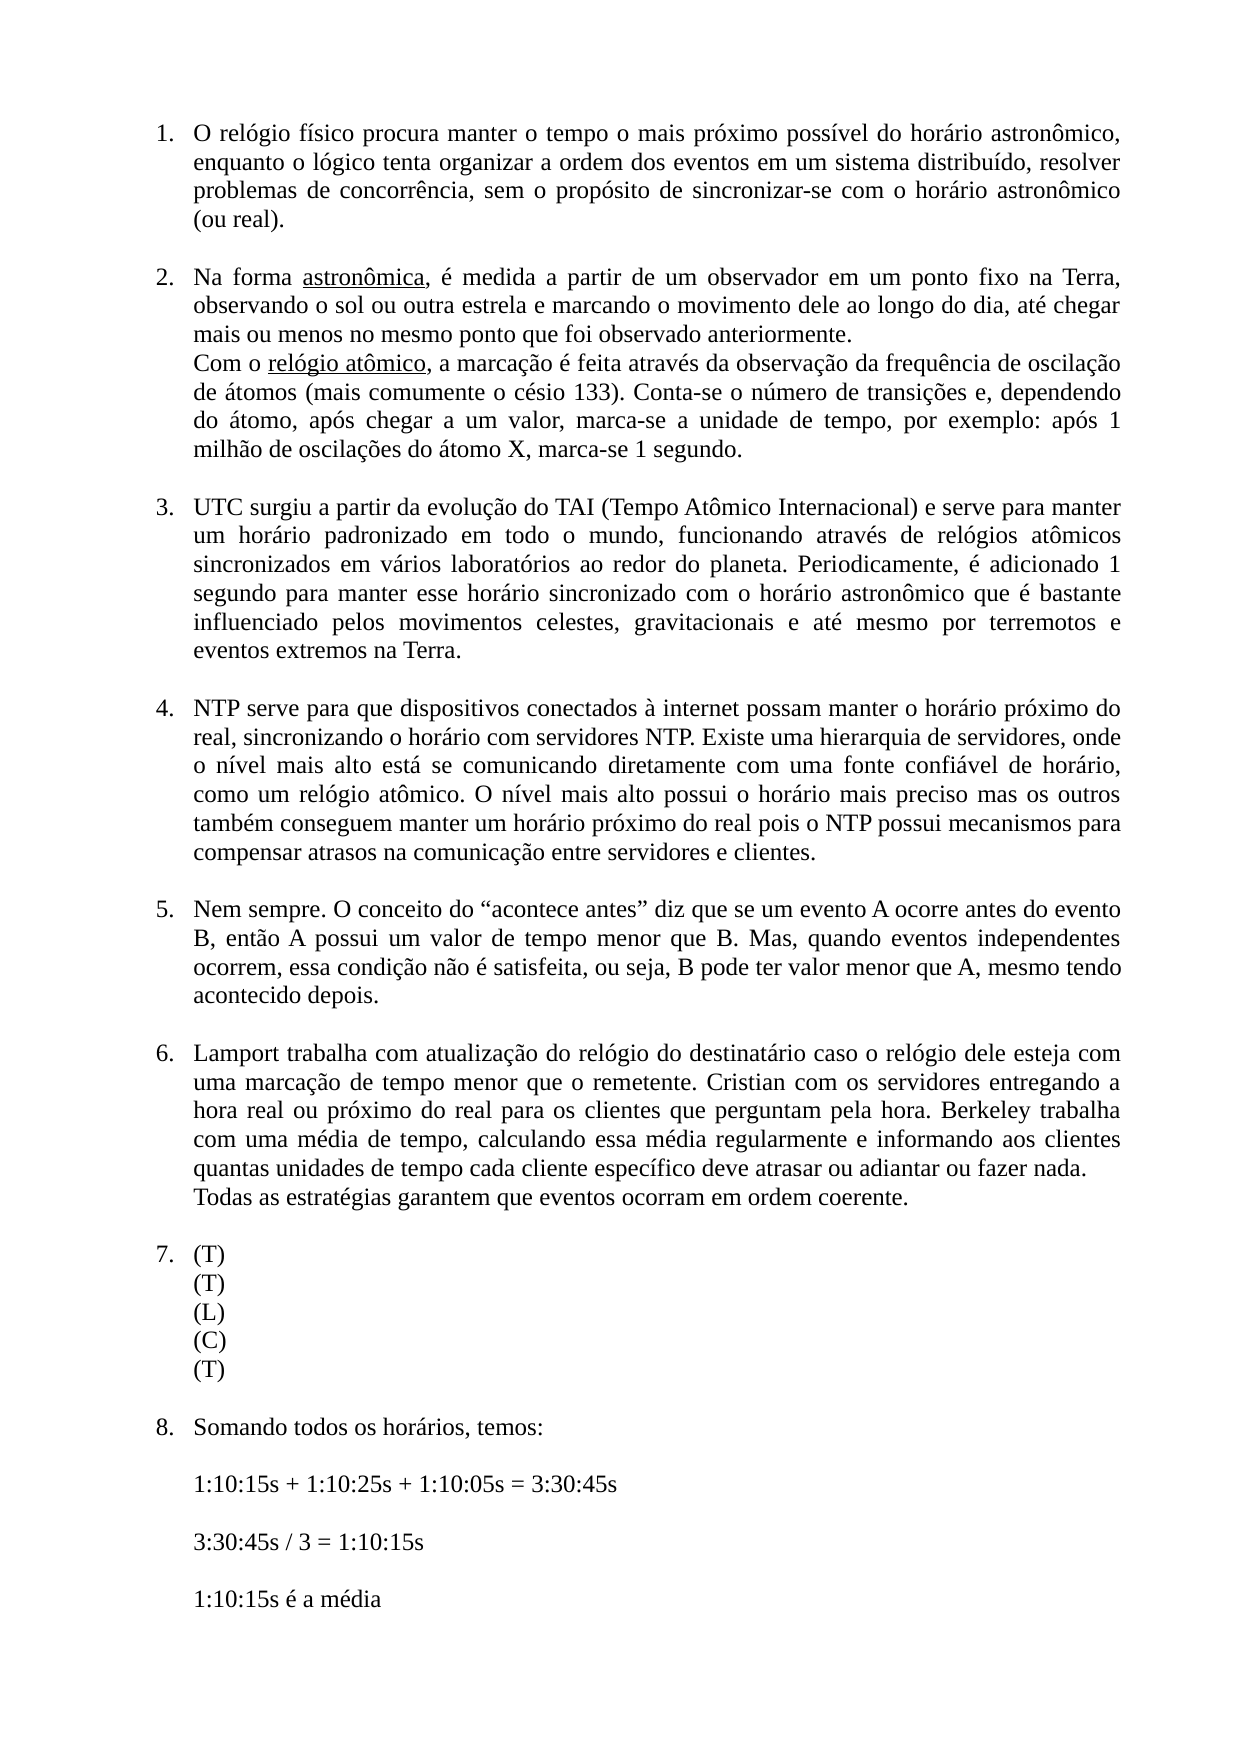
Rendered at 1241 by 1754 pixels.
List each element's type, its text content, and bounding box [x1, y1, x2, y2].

list Na forma astronômica, é medida a partir de um observador em um ponto fixo na Terra, observando o sol ou outra estrela e marcando o movimento dele ao longo do dia, até chegar mais ou menos no mesmo ponto que foi observado anteriormente. [156, 262, 1122, 348]
list 3:30:45s / 3 = 1:10:15s [156, 1527, 1122, 1556]
list (T) [156, 1239, 1122, 1268]
list Lamport trabalha com atualização do relógio do destinatário caso o relógio dele esteja com uma marcação de tempo menor que o remetente. Cristian com os servidores entregando a hora real ou próximo do real para os clientes que perguntam pela hora. Berkeley trabalha com uma média de tempo, calculando essa média regularmente e informando aos clientes quantas unidades de tempo cada cliente específico deve atrasar ou adiantar ou fazer nada. [156, 1038, 1122, 1182]
list Somando todos os horários, temos: [156, 1412, 1122, 1441]
list 1:10:15s + 1:10:25s + 1:10:05s = 3:30:45s [156, 1469, 1122, 1498]
list Nem sempre. O conceito do “acontece antes” diz que se um evento A ocorre antes do evento B, então A possui um valor de tempo menor que B. Mas, quando eventos independentes ocorrem, essa condição não é satisfeita, ou seja, B pode ter valor menor que A, mesmo tendo acontecido depois. [156, 894, 1122, 1009]
list Todas as estratégias garantem que eventos ocorram em ordem coerente. [156, 1182, 1122, 1211]
list (T) [156, 1268, 1122, 1297]
list NTP serve para que dispositivos conectados à internet possam manter o horário próximo do real, sincronizando o horário com servidores NTP. Existe uma hierarquia de servidores, onde o nível mais alto está se comunicando diretamente com uma fonte confiável de horário, como um relógio atômico. O nível mais alto possui o horário mais preciso mas os outros também conseguem manter um horário próximo do real pois o NTP possui mecanismos para compensar atrasos na comunicação entre servidores e clientes. [156, 693, 1122, 866]
list (T) [156, 1354, 1122, 1383]
list Com o relógio atômico, a marcação é feita através da observação da frequência de oscilação de átomos (mais comumente o césio 133). Conta-se o número de transições e, dependendo do átomo, após chegar a um valor, marca-se a unidade de tempo, por exemplo: após 1 milhão de oscilações do átomo X, marca-se 1 segundo. [156, 348, 1122, 463]
list (C) [156, 1326, 1122, 1354]
list O relógio físico procura manter o tempo o mais próximo possível do horário astronômico, enquanto o lógico tenta organizar a ordem dos eventos em um sistema distribuído, resolver problemas de concorrência, sem o propósito de sincronizar-se com o horário astronômico (ou real). [156, 118, 1122, 233]
list 1:10:15s é a média [156, 1584, 1122, 1613]
list UTC surgiu a partir da evolução do TAI (Tempo Atômico Internacional) e serve para manter um horário padronizado em todo o mundo, funcionando através de relógios atômicos sincronizados em vários laboratórios ao redor do planeta. Periodicamente, é adicionado 1 segundo para manter esse horário sincronizado com o horário astronômico que é bastante influenciado pelos movimentos celestes, gravitacionais e até mesmo por terremotos e eventos extremos na Terra. [156, 492, 1122, 664]
list (L) [156, 1297, 1122, 1326]
